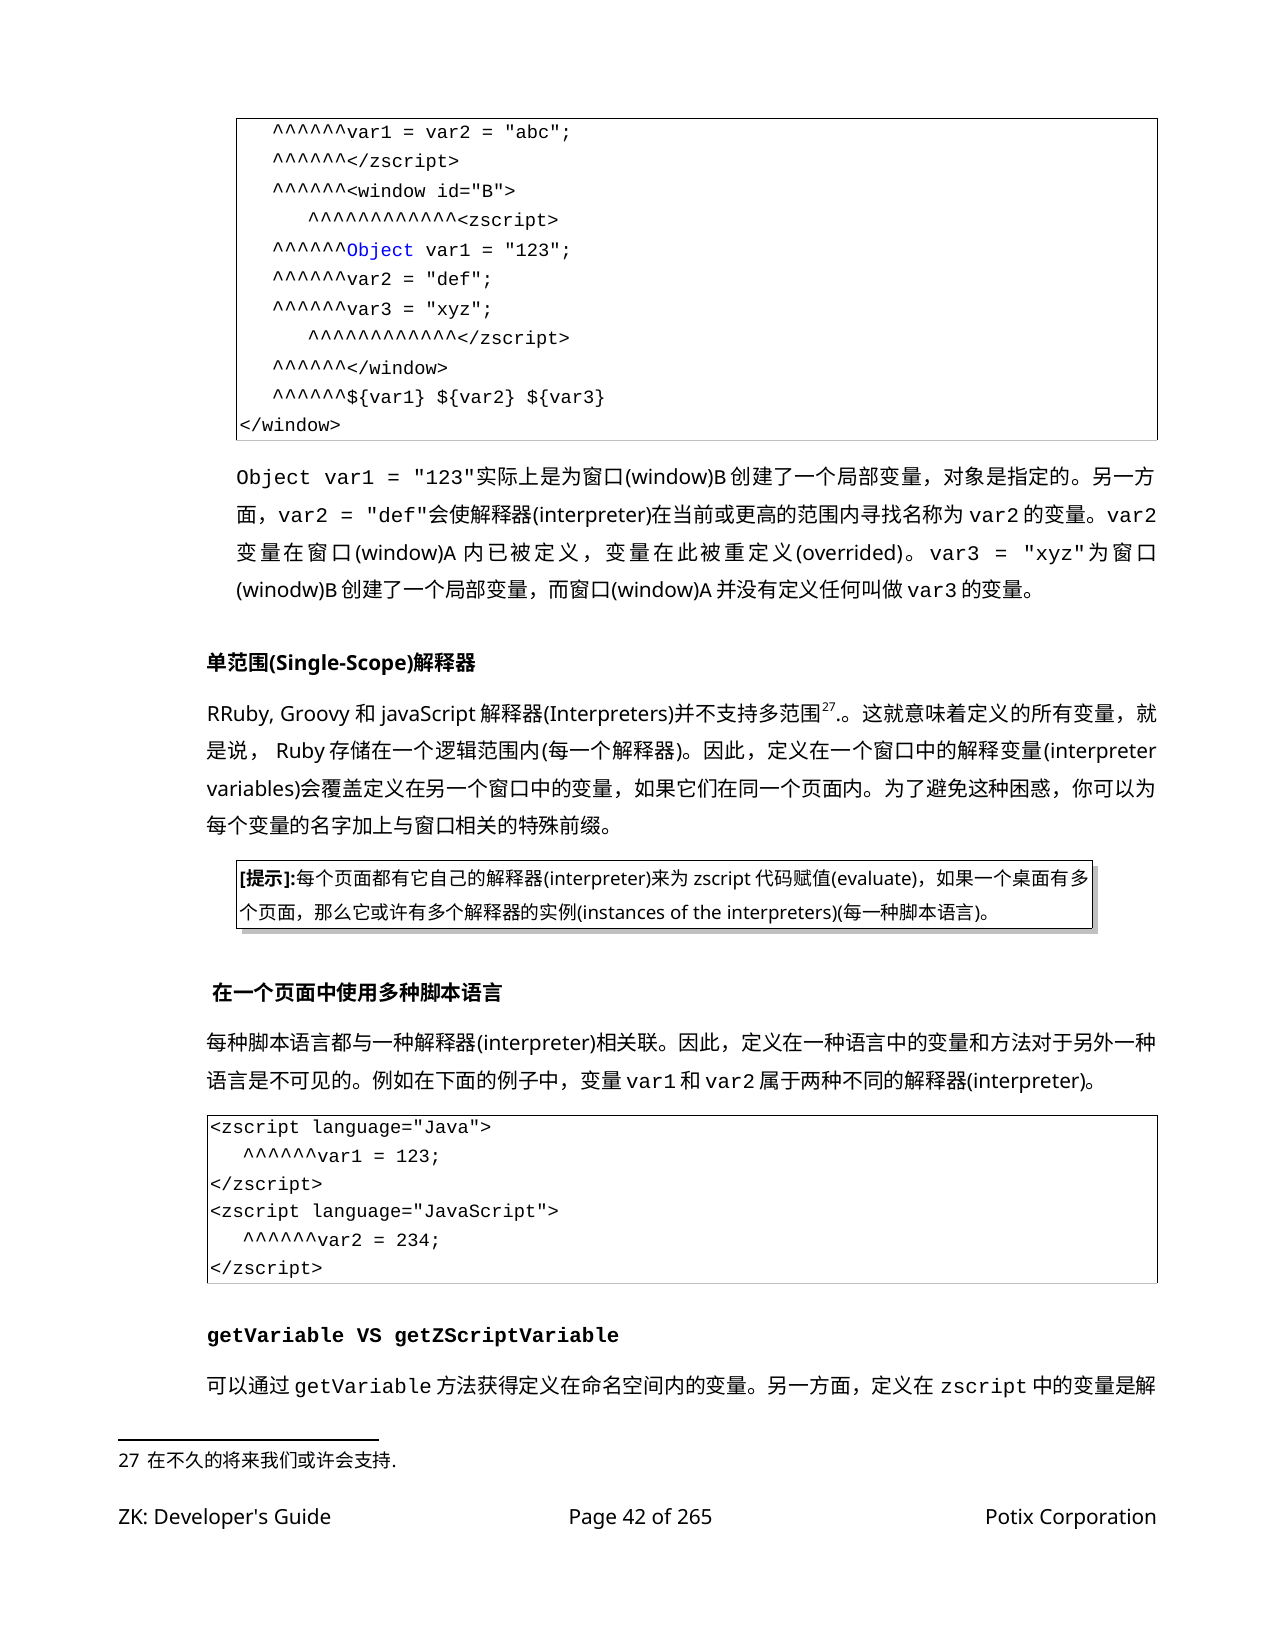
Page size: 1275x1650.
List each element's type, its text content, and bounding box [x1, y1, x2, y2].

text ^^^^^^Object var1 = "123"; [237, 236, 1157, 263]
text ^^^^^^var1 = 123; [208, 1142, 1157, 1169]
text ^^^^^^</zscript> [237, 148, 1157, 174]
text [提示]:每个页面都有它自己的解释器(interpreter)来为zscript代码赋值(evaluate)，如果一个桌面有多个页面，那么它或许有多个解释器的实例(instances of the interpreters)(每一种脚本语言)。 [237, 861, 1092, 928]
text ^^^^^^var2 = "def"; [237, 266, 1157, 292]
text Object var1 = "123"实际上是为窗口(window)B创建了一个局部变量，对象是指定的。另一方面，var2 = "def"会使解释器(interpreter)在当前或更高的范围内寻找名称为var2的变量。var2变量在窗口(window)A内已被定义，变量在此被重定义(overrided)。var3 = "xyz"为窗口(winodw)B创建了一个局部变量，而窗口(window)A并没有定义任何叫做var3的变量。 [236, 461, 1157, 604]
text 每种脚本语言都与一种解释器(interpreter)相关联。因此，定义在一种语言中的变量和方法对于另外一种语言是不可见的。例如在下面的例子中，变量var1和var2属于两种不同的解释器(interpreter)。 [207, 1027, 1157, 1094]
text ^^^^^^var1 = var2 = "abc"; [237, 119, 1157, 145]
text </zscript> [208, 1172, 1157, 1196]
text ^^^^^^^^^^^^<zscript> [237, 207, 1157, 233]
text ^^^^^^^^^^^^</zscript> [237, 324, 1157, 351]
text 可以通过getVariable方法获得定义在命名空间内的变量。另一方面，定义在zscript中的变量是解 [207, 1370, 1157, 1400]
subtitle getVariable VS getZScriptVariable [207, 1326, 1157, 1349]
text </zscript> [208, 1256, 1157, 1283]
subtitle 在一个页面中使用多种脚本语言 [207, 976, 1157, 1006]
text <zscript language="JavaScript"> [208, 1199, 1157, 1223]
text ^^^^^^var2 = 234; [208, 1226, 1157, 1253]
text ^^^^^^</window> [237, 354, 1157, 381]
text 在不久的将来我们或许会支持. [118, 1446, 1157, 1473]
text ^^^^^^${var1} ${var2} ${var3} [237, 383, 1157, 410]
text ^^^^^^var3 = "xyz"; [237, 295, 1157, 322]
subtitle 单范围(Single-Scope)解释器 [207, 647, 1157, 677]
text RRuby, Groovy 和javaScript解释器(Interpreters)并不支持多范围.。这就意味着定义的所有变量，就是说， Ruby存储在一个逻辑范围内(每一个解释器)。因此，定义在一个窗口中的解释变量(interpreter variables)会覆盖定义在另一个窗口中的变量，如果它们在同一个页面内。为了避免这种困惑，你可以为每个变量的名字加上与窗口相关的特殊前缀。 [207, 697, 1157, 840]
text </window> [237, 413, 1157, 440]
text ^^^^^^<window id="B"> [237, 177, 1157, 204]
text <zscript language="Java"> [208, 1116, 1157, 1139]
